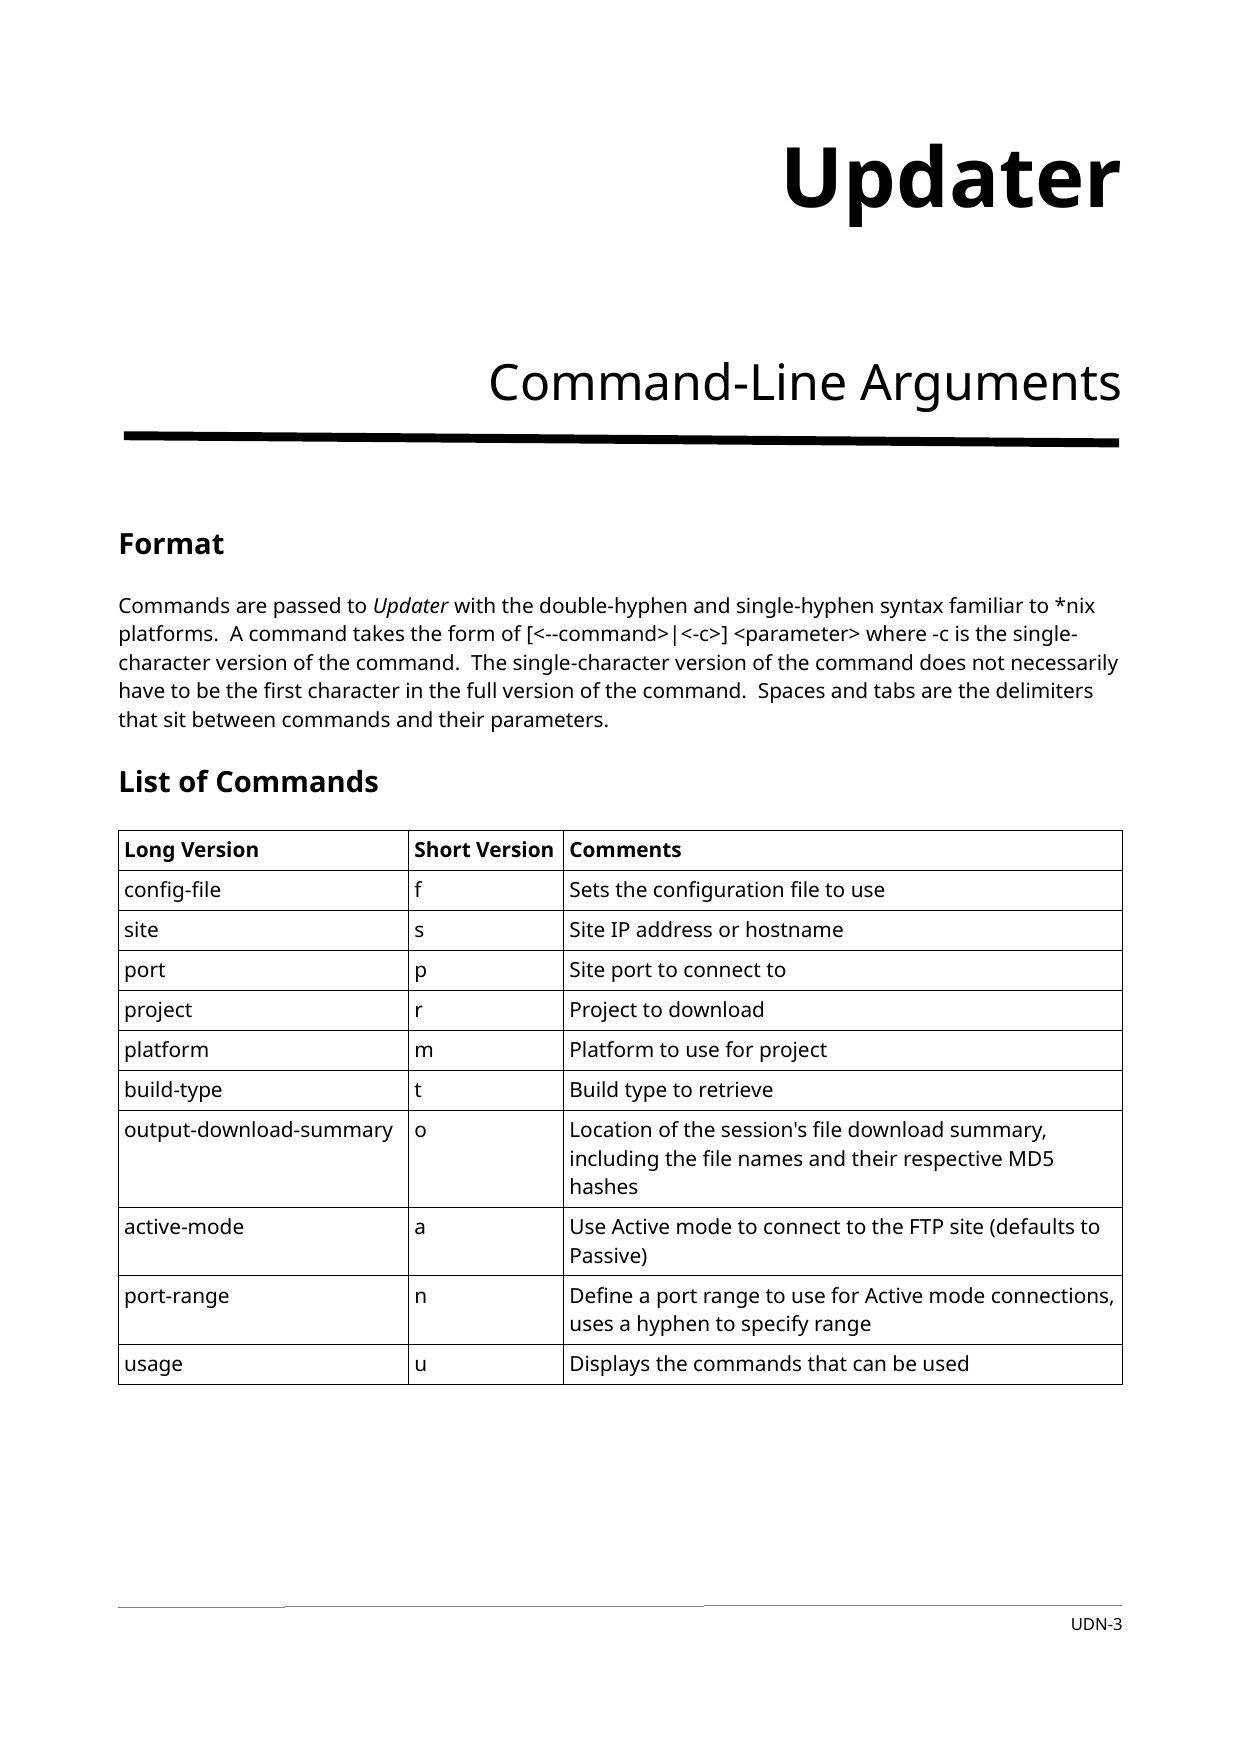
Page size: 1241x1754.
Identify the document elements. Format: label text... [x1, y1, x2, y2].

table_cell t [409, 1071, 563, 1110]
table_cell Location of the session's file download summary, including the file names and their respective MD5 hashes [564, 1111, 1122, 1207]
table_cell r [409, 991, 563, 1030]
table_cell p [409, 951, 563, 990]
table_cell project [119, 991, 408, 1030]
table_cell m [409, 1031, 563, 1070]
table_cell Site IP address or hostname [564, 911, 1122, 950]
table_cell u [409, 1345, 563, 1383]
text Format [118, 523, 1122, 563]
table_cell s [409, 911, 563, 950]
table_cell build-type [119, 1071, 408, 1110]
table_cell port [119, 951, 408, 990]
table_cell Use Active mode to connect to the FTP site (defaults to Passive) [564, 1208, 1122, 1275]
table_cell Sets the configuration file to use [564, 871, 1122, 910]
table_cell active-mode [119, 1208, 408, 1275]
table_header Comments [564, 831, 1122, 870]
table_cell site [119, 911, 408, 950]
text List of Commands [118, 762, 1122, 801]
table_header Long Version [119, 831, 408, 870]
table_cell a [409, 1208, 563, 1275]
table_cell output-download-summary [119, 1111, 408, 1207]
title Command-Line Arguments [118, 347, 1122, 415]
table_cell Build type to retrieve [564, 1071, 1122, 1110]
table_cell port-range [119, 1276, 408, 1343]
table_cell platform [119, 1031, 408, 1070]
table_cell o [409, 1111, 563, 1207]
table_cell Displays the commands that can be used [564, 1345, 1122, 1383]
table_cell usage [119, 1345, 408, 1383]
table_cell config-file [119, 871, 408, 910]
table_cell Project to download [564, 991, 1122, 1030]
table_header Short Version [409, 831, 563, 870]
table_cell Site port to connect to [564, 951, 1122, 990]
table_cell f [409, 871, 563, 910]
table_cell Define a port range to use for Active mode connections, uses a hyphen to specify range [564, 1276, 1122, 1343]
table_cell n [409, 1276, 563, 1343]
text Commands are passed to Updater with the double-hyphen and single-hyphen syntax familiar to *nix platforms. A command takes the form of [<--command>|<-c>] <parameter> where -c is the single-character version of the command. The single-character version of the command does not necessarily have to be the first character in the full version of the command. Spaces and tabs are the delimiters that sit between commands and their parameters. [118, 591, 1122, 733]
table_cell Platform to use for project [564, 1031, 1122, 1070]
